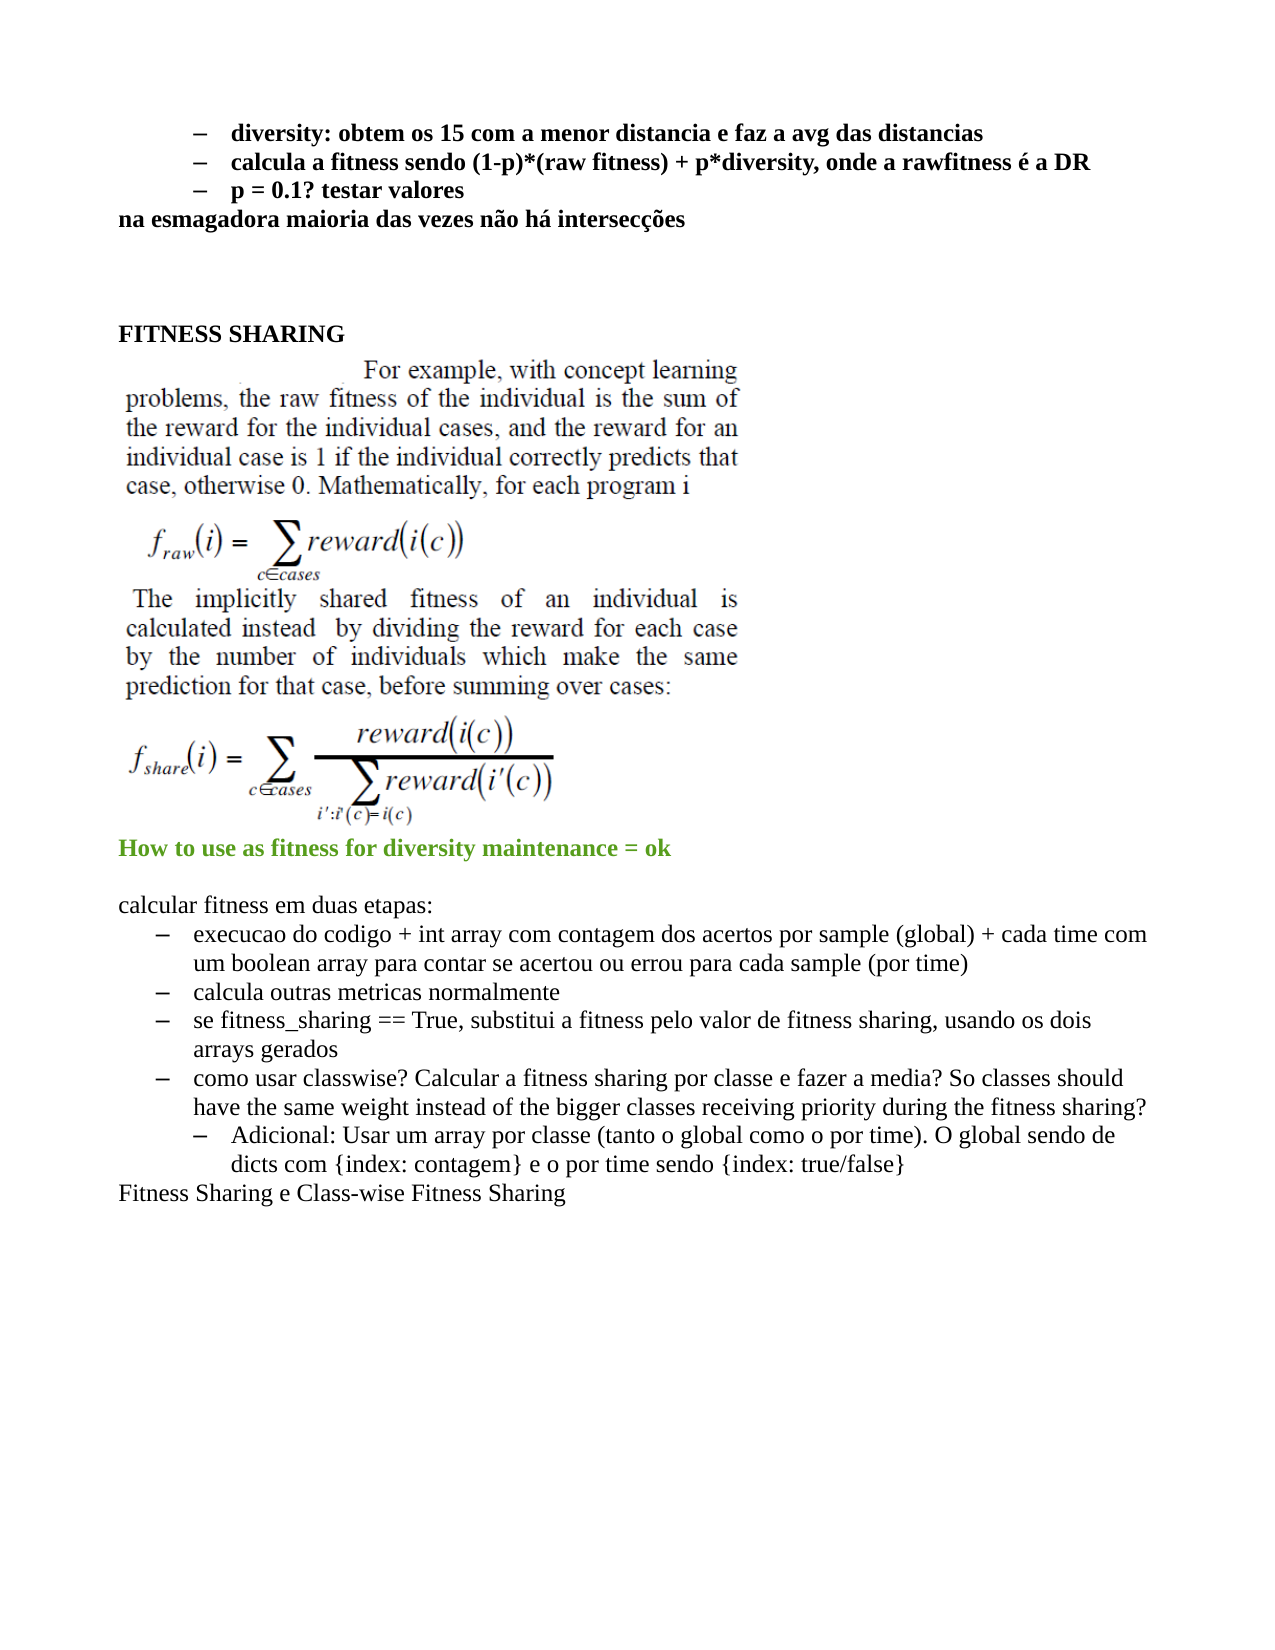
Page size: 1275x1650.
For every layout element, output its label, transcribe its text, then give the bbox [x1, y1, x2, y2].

text calcular fitness em duas etapas: [118, 891, 1157, 919]
text FITNESS SHARING [118, 319, 1157, 348]
list se fitness_sharing == True, substitui a fitness pelo valor de fitness sharing, usando os dois arrays gerados [156, 1006, 1157, 1063]
list como usar classwise? Calcular a fitness sharing por classe e fazer a media? So classes should have the same weight instead of the bigger classes receiving priority during the fitness sharing? [156, 1063, 1157, 1121]
text na esmagadora maioria das vezes não há intersecções [118, 204, 1157, 233]
text How to use as fitness for diversity maintenance = ok [118, 833, 1157, 862]
list calcula outras metricas normalmente [156, 977, 1157, 1006]
list p = 0.1? testar valores [193, 176, 1157, 204]
list Adicional: Usar um array por classe (tanto o global como o por time). O global sendo de dicts com {index: contagem} e o por time sendo {index: true/false} [193, 1121, 1157, 1178]
list execucao do codigo + int array com contagem dos acertos por sample (global) + cada time com um boolean array para contar se acertou ou errou para cada sample (por time) [156, 919, 1157, 977]
list diversity: obtem os 15 com a menor distancia e faz a avg das distancias [193, 118, 1157, 147]
text Fitness Sharing e Class-wise Fitness Sharing [118, 1178, 1157, 1207]
list calcula a fitness sendo (1-p)*(raw fitness) + p*diversity, onde a rawfitness é a DR [193, 147, 1157, 176]
